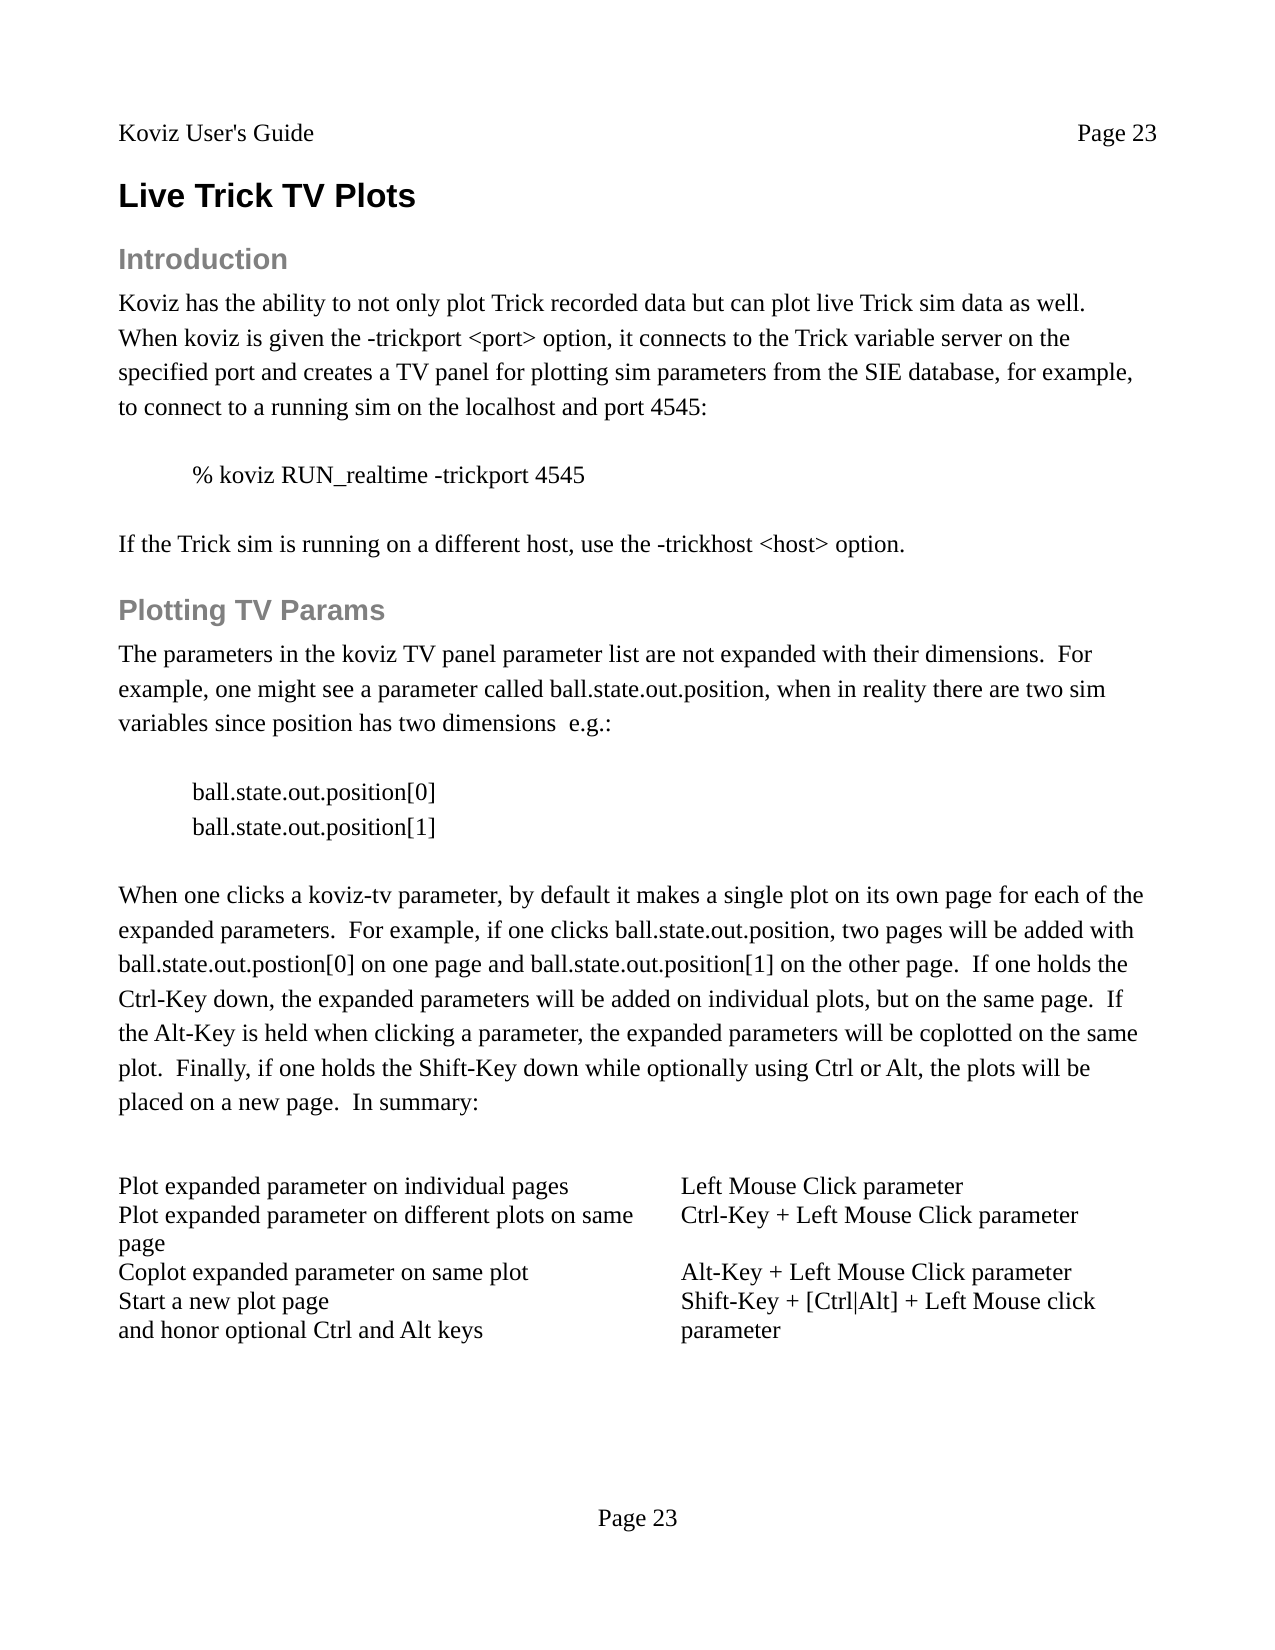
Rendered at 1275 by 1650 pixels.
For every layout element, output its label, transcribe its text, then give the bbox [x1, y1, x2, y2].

subtitle Live Trick TV Plots [118, 176, 1157, 215]
table_cell Ctrl-Key + Left Mouse Click parameter [681, 1200, 1157, 1257]
table_header Left Mouse Click parameter [681, 1171, 1157, 1200]
table_cell Alt-Key + Left Mouse Click parameter [681, 1257, 1157, 1286]
text The parameters in the koviz TV panel parameter list are not expanded with their dimensions. For example, one might see a parameter called ball.state.out.position, when in reality there are two sim variables since position has two dimensions e.g.: ball.state.out.position[0] ball.state.out.position[1] When one clicks a koviz-tv parameter, by default it makes a single plot on its own page for each of the expanded parameters. For example, if one clicks ball.state.out.position, two pages will be added with ball.state.out.postion[0] on one page and ball.state.out.position[1] on the other page. If one holds the Ctrl-Key down, the expanded parameters will be added on individual plots, but on the same page. If the Alt-Key is held when clicking a parameter, the expanded parameters will be coplotted on the same plot. Finally, if one holds the Shift-Key down while optionally using Ctrl or Alt, the plots will be placed on a new page. In summary: [118, 639, 1157, 1151]
subtitle Plotting TV Params [118, 593, 1157, 627]
table_cell Shift-Key + [Ctrl|Alt] + Left Mouse click parameter [681, 1286, 1157, 1343]
table_header Plot expanded parameter on individual pages [118, 1171, 681, 1200]
table_cell Coplot expanded parameter on same plot [118, 1257, 681, 1286]
table_cell Start a new plot page and honor optional Ctrl and Alt keys [118, 1286, 681, 1343]
subtitle Introduction [118, 242, 1157, 276]
table_cell Plot expanded parameter on different plots on same page [118, 1200, 681, 1257]
text Koviz has the ability to not only plot Trick recorded data but can plot live Trick sim data as well. When koviz is given the -trickport <port> option, it connects to the Trick variable server on the specified port and creates a TV panel for plotting sim parameters from the SIE database, for example, to connect to a running sim on the localhost and port 4545: % koviz RUN_realtime -trickport 4545 If the Trick sim is running on a different host, use the -trickhost <host> option. [118, 288, 1157, 558]
